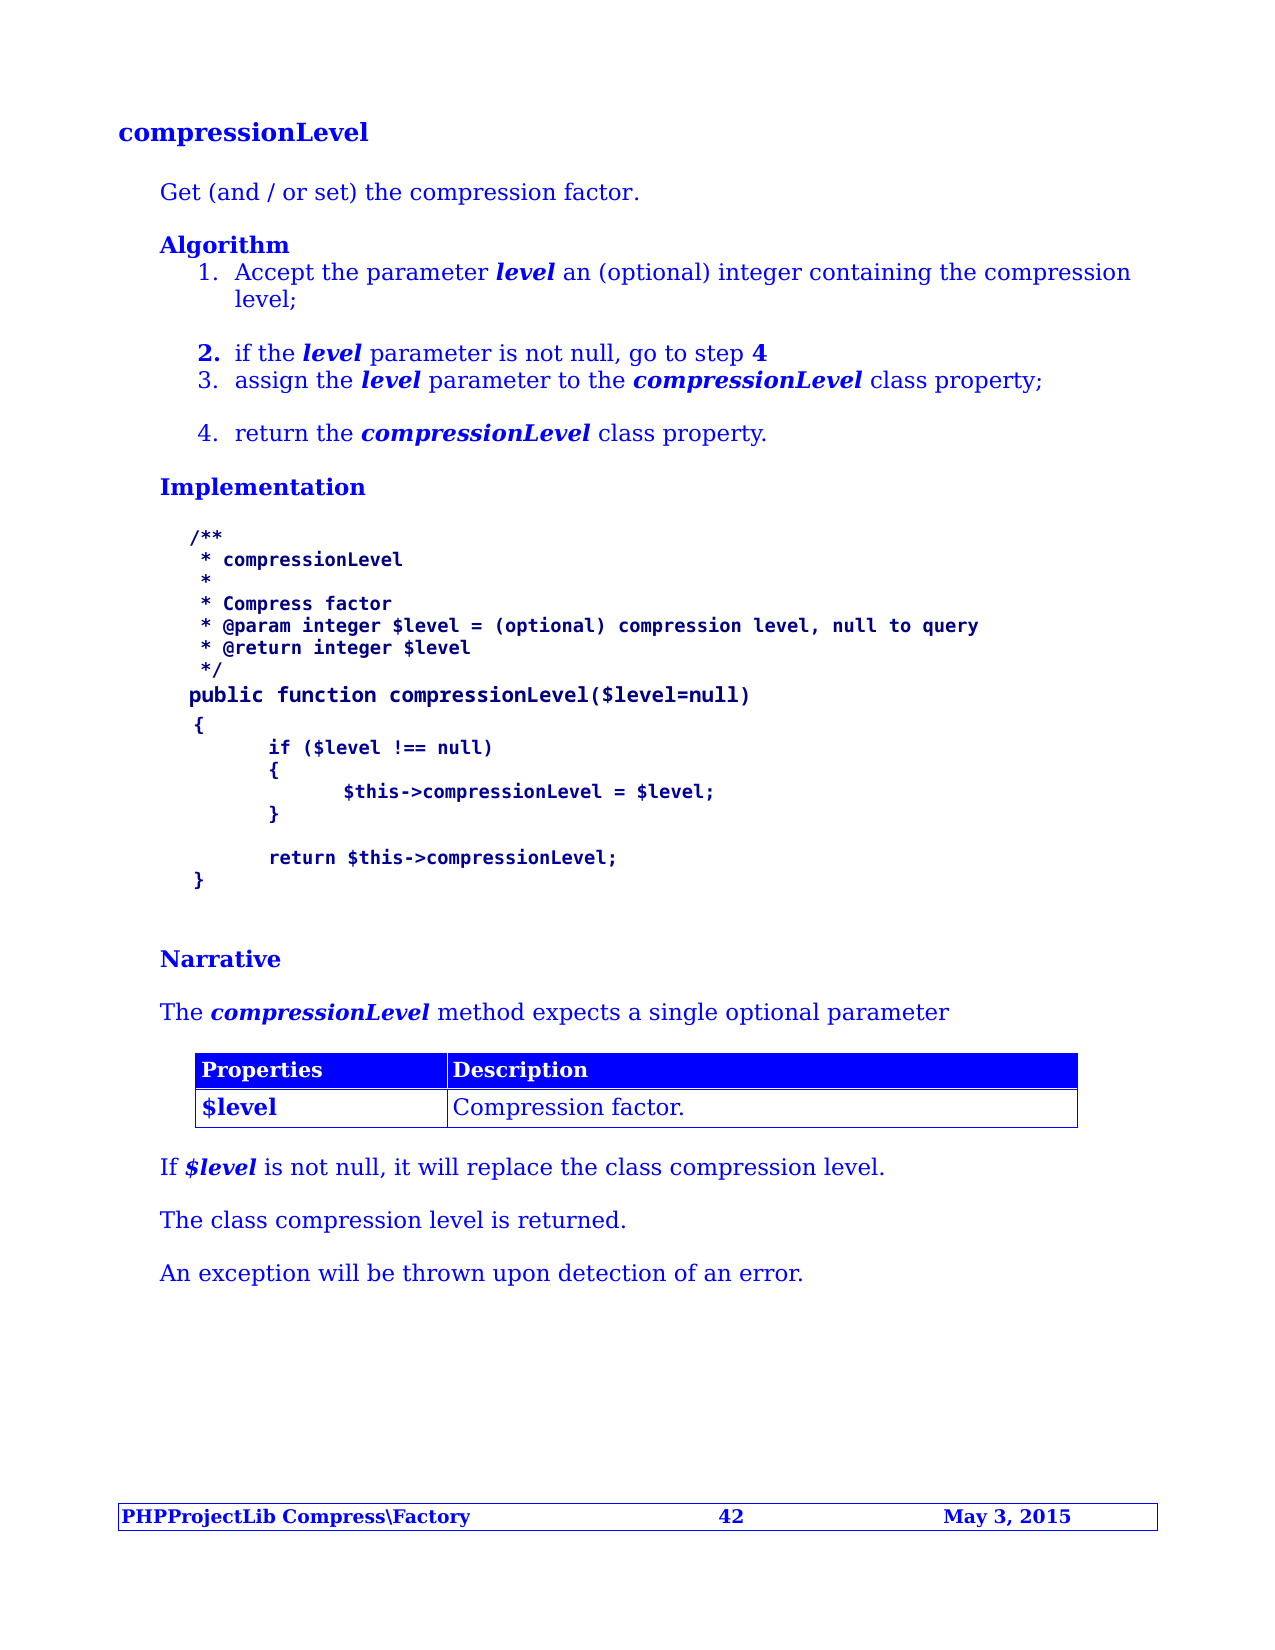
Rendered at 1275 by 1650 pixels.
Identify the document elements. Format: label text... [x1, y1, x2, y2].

list return the compressionLevel class property. [197, 420, 1157, 447]
list * @param integer $level = (optional) compression level, null to query [189, 615, 1157, 637]
text Algorithm [159, 232, 1157, 259]
text { [118, 709, 1157, 737]
table_header Properties [196, 1054, 447, 1088]
list * Compress factor [189, 593, 1157, 615]
text if ($level !== null) [118, 737, 1157, 759]
text An exception will be thrown upon detection of an error. [159, 1260, 1157, 1287]
list * [189, 571, 1157, 593]
list assign the level parameter to the compressionLevel class property; [197, 366, 1157, 393]
table_header Description [448, 1054, 1077, 1088]
list * @return integer $level [189, 637, 1157, 658]
list */ [189, 658, 1157, 680]
text { [118, 759, 1157, 781]
list Accept the parameter level an (optional) integer containing the compression level; [197, 259, 1157, 313]
text Implementation [159, 474, 1157, 501]
table_cell $level [196, 1090, 447, 1127]
list if the level parameter is not null, go to step 4 [197, 339, 1157, 366]
text The class compression level is returned. [159, 1207, 1157, 1234]
text Narrative [159, 946, 1157, 972]
text $this->compressionLevel = $level; [118, 781, 1157, 803]
text return $this->compressionLevel; [118, 847, 1157, 868]
list * compressionLevel [189, 549, 1157, 571]
table_cell Compression factor. [448, 1090, 1077, 1127]
text } [118, 868, 1157, 890]
title compressionLevel [118, 118, 1157, 147]
list /** [189, 527, 1157, 549]
text The compressionLevel method expects a single optional parameter [159, 999, 1157, 1026]
text Get (and / or set) the compression factor. [159, 179, 1157, 205]
text } [118, 803, 1157, 825]
text If $level is not null, it will replace the class compression level. [159, 1154, 1157, 1180]
list public function compressionLevel($level=null) [189, 680, 1157, 709]
